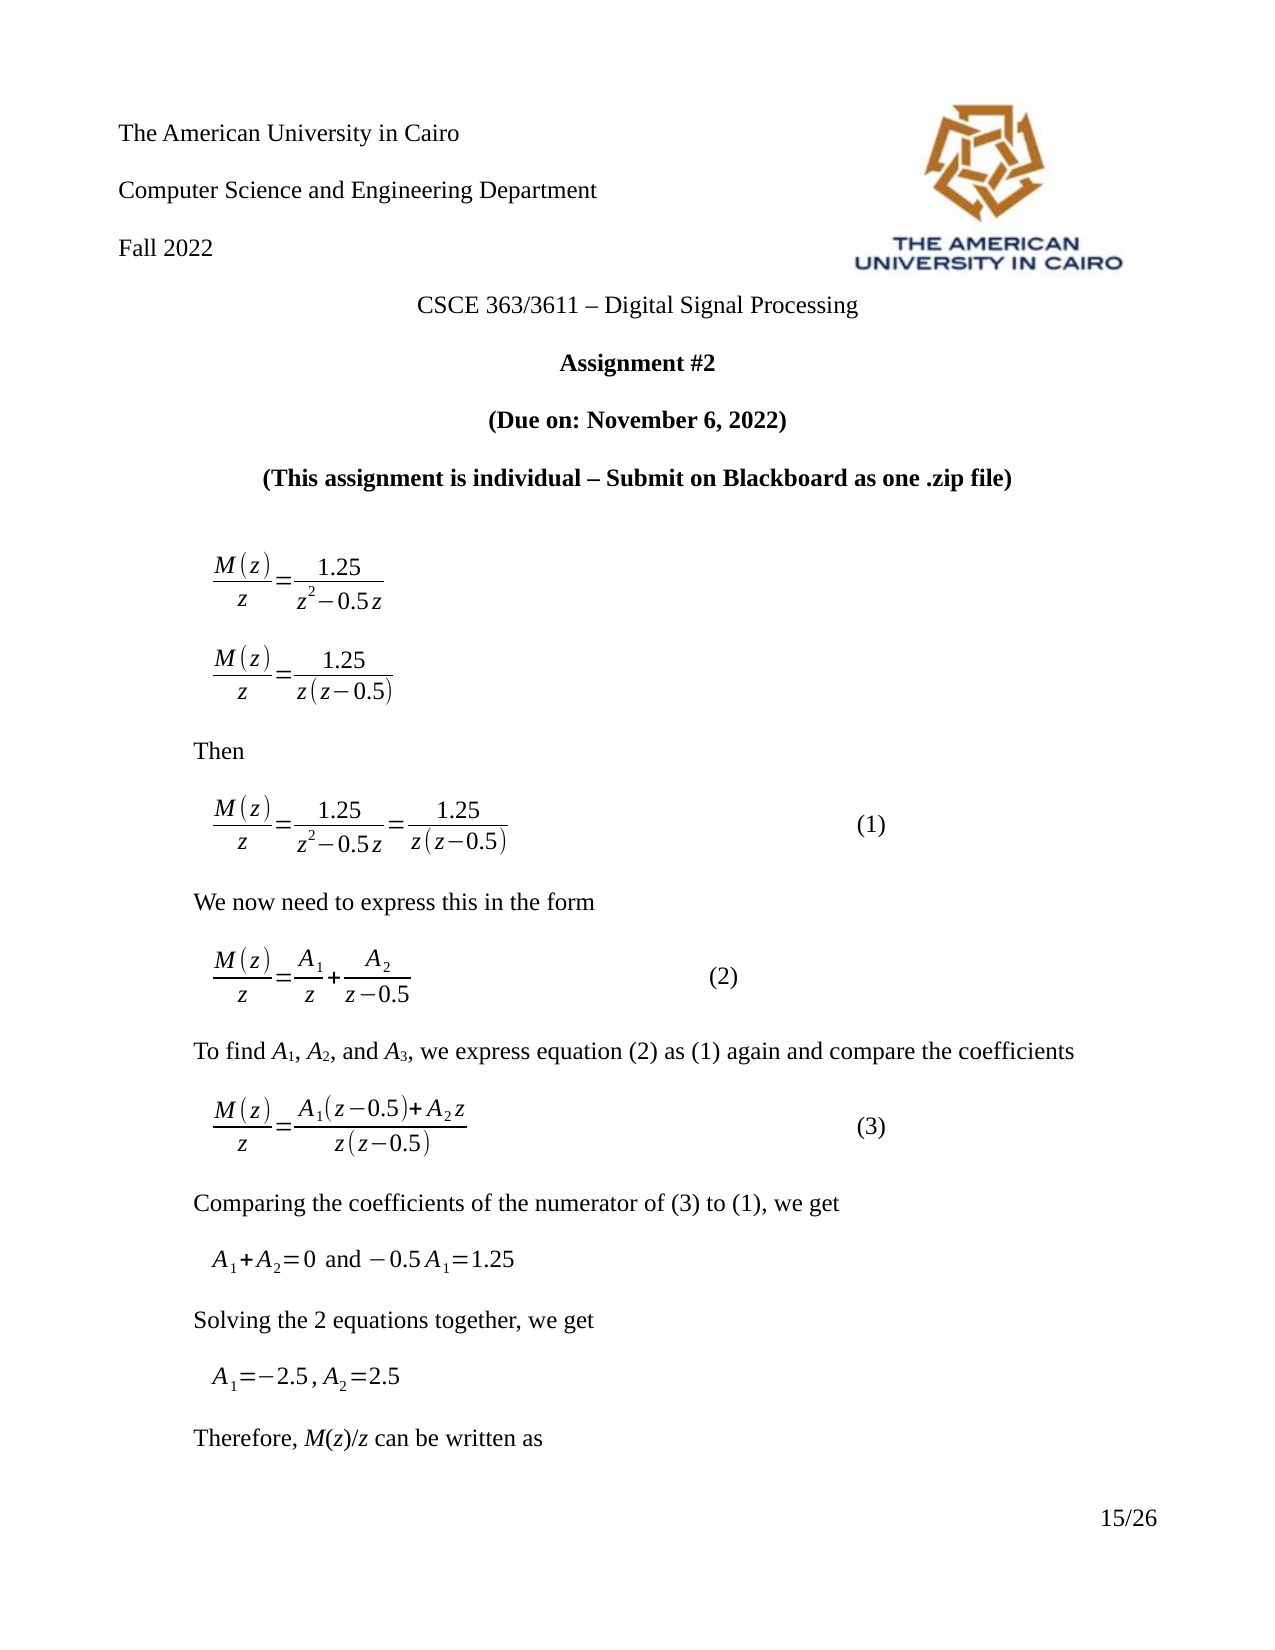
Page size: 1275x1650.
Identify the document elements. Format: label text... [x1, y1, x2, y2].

list Comparing the coefficients of the numerator of (3) to (1), we get [156, 1188, 1157, 1217]
list Solving the 2 equations together, we get [156, 1305, 1157, 1334]
list (1) [156, 793, 1157, 858]
list Therefore, M(z)/z can be written as [156, 1423, 1157, 1452]
list Then [156, 736, 1157, 765]
list To find A1, A2, and A3, we express equation (2) as (1) again and compare the coefficients [156, 1036, 1157, 1065]
list (2) [156, 944, 1157, 1007]
list (3) [156, 1093, 1157, 1159]
picture [848, 93, 1134, 279]
list We now need to express this in the form [156, 887, 1157, 916]
